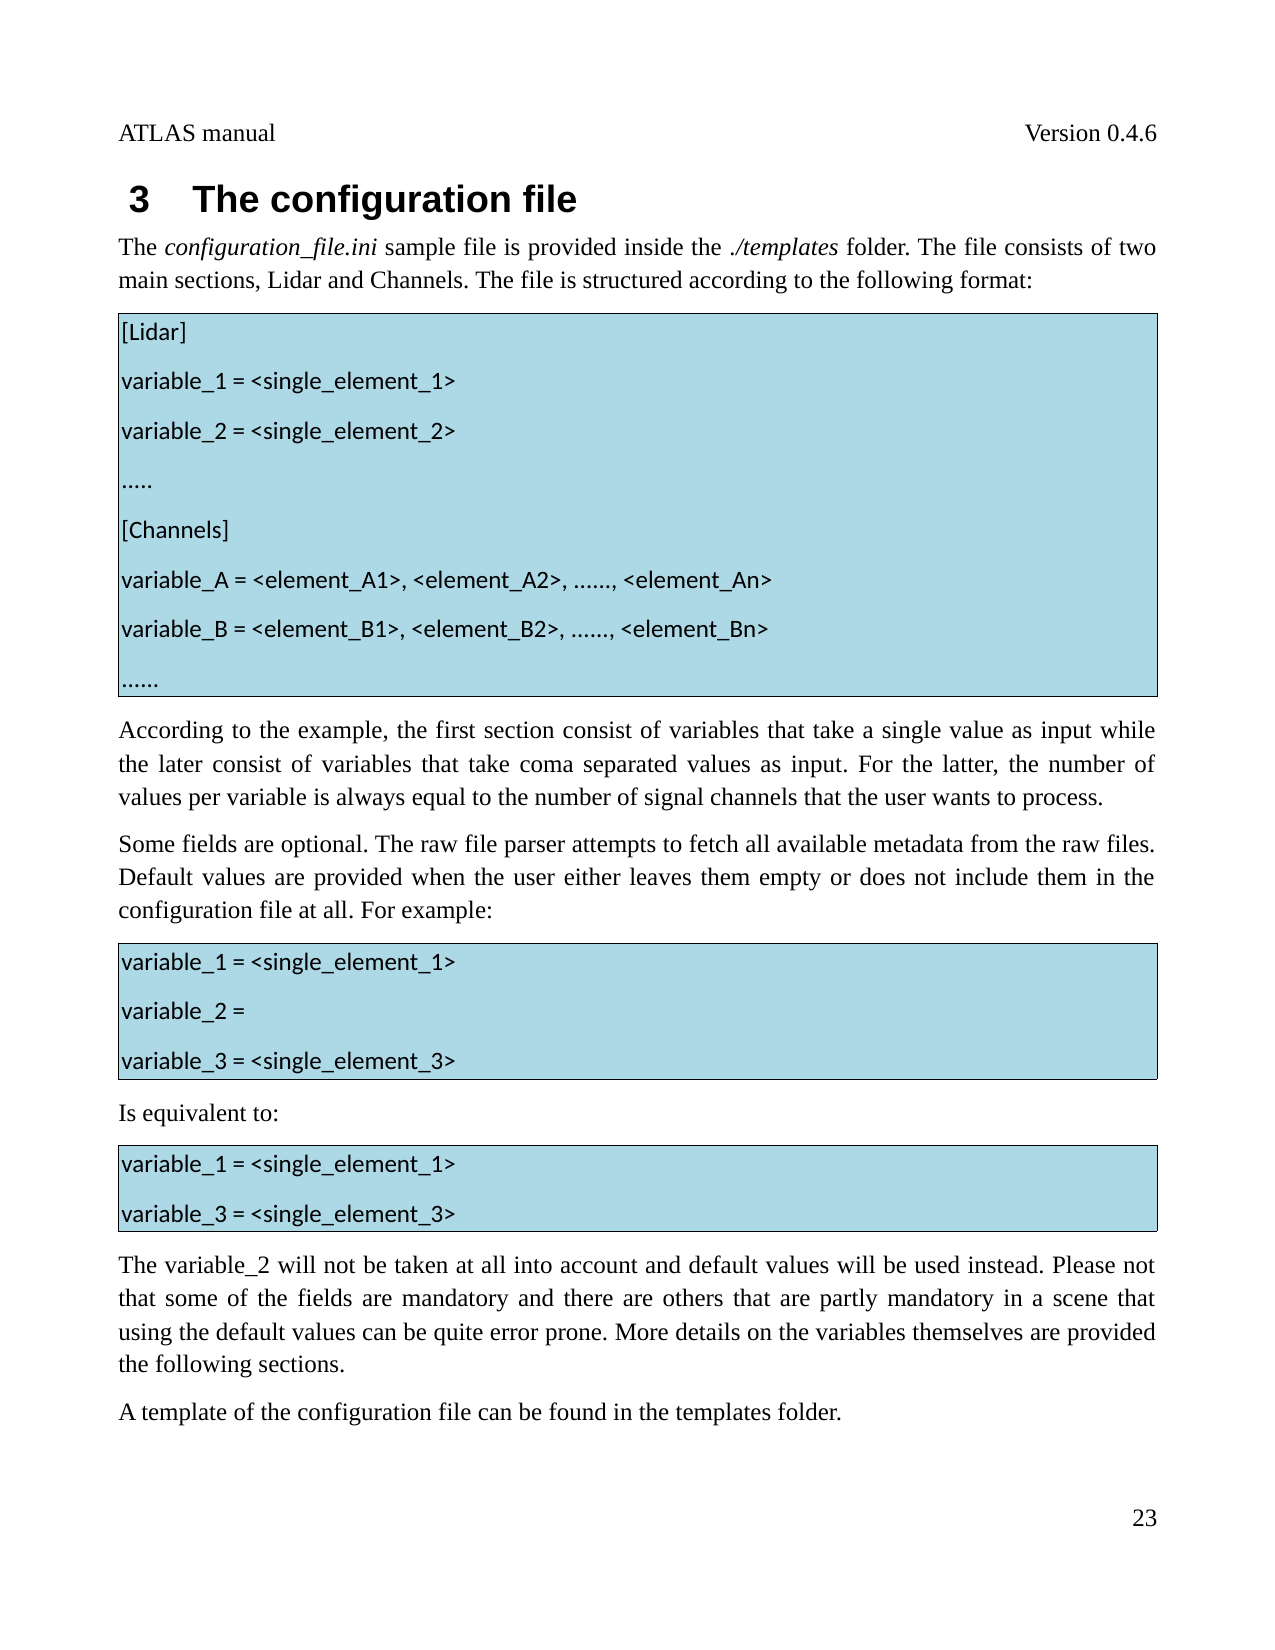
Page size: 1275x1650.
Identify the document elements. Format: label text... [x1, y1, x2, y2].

text A template of the configuration file can be found in the templates folder. [118, 1397, 1157, 1426]
text variable_2 = [119, 992, 1157, 1026]
text variable_1 = <single_element_1> [119, 362, 1157, 396]
text variable_3 = <single_element_3> [119, 1195, 1157, 1231]
text variable_B = <element_B1>, <element_B2>, ......, <element_Bn> [119, 610, 1157, 644]
text variable_2 = <single_element_2> [119, 412, 1157, 446]
text [Lidar] [119, 314, 1157, 346]
text variable_1 = <single_element_1> [119, 1146, 1157, 1179]
text [Channels] [119, 511, 1157, 545]
text ..... [119, 462, 1157, 495]
text variable_1 = <single_element_1> [119, 944, 1157, 976]
text variable_3 = <single_element_3> [119, 1042, 1157, 1079]
subtitle The configuration file [118, 177, 1157, 221]
text Is equivalent to: [118, 1098, 1157, 1126]
text The variable_2 will not be taken at all into account and default values will be used instead. Please not that some of the fields are mandatory and there are others that are partly mandatory in a scene that using the default values can be quite error prone. More details on the variables themselves are provided the following sections. [118, 1251, 1157, 1378]
text variable_A = <element_A1>, <element_A2>, ......, <element_An> [119, 561, 1157, 594]
text Some fields are optional. The raw file parser attempts to fetch all available metadata from the raw files. Default values are provided when the user either leaves them empty or does not include them in the configuration file at all. For example: [118, 829, 1157, 924]
text The configuration_file.ini sample file is provided inside the ./templates folder. The file consists of two main sections, Lidar and Channels. The file is structured according to the following format: [118, 232, 1157, 294]
text ...... [119, 660, 1157, 696]
text According to the example, the first section consist of variables that take a single value as input while the later consist of variables that take coma separated values as input. For the latter, the number of values per variable is always equal to the number of signal channels that the user wants to process. [118, 716, 1157, 810]
